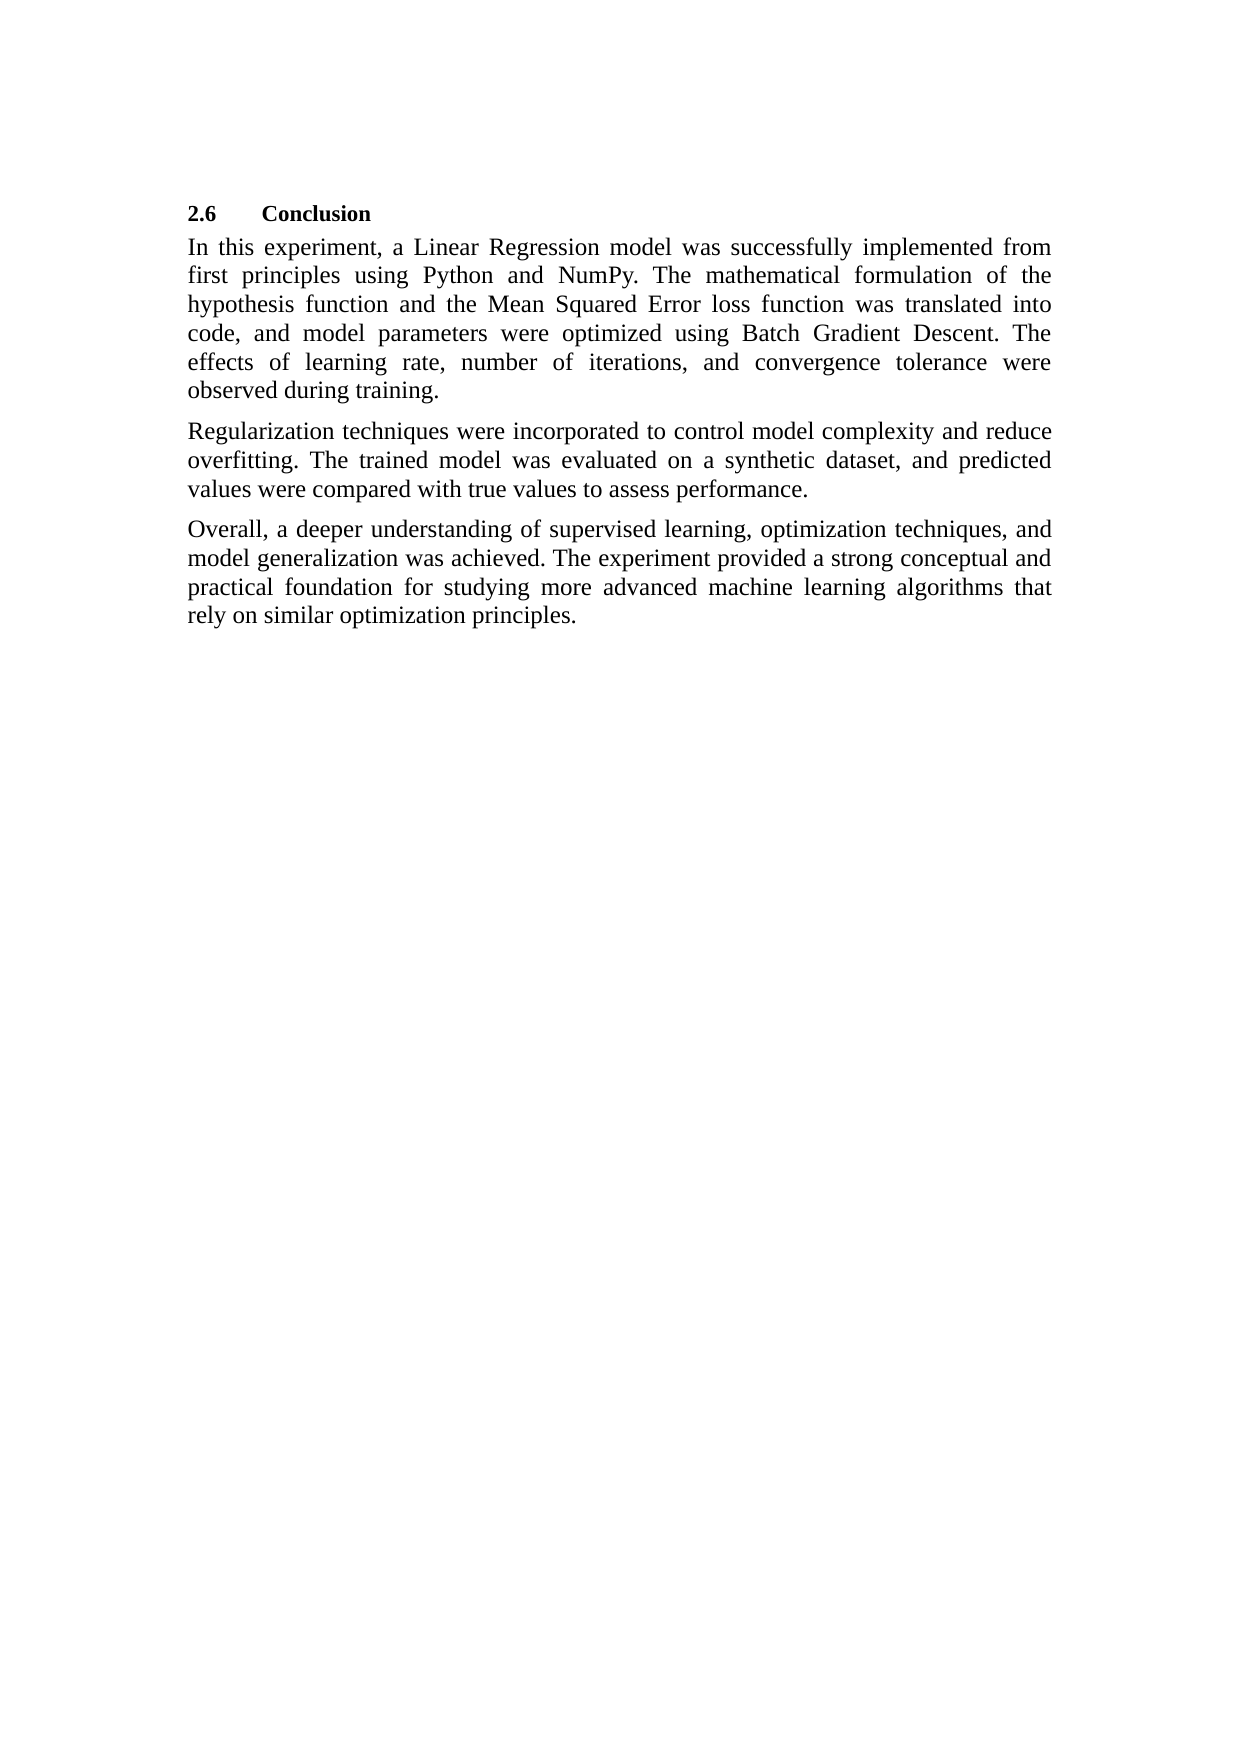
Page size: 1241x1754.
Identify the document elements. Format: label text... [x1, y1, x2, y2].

text In this experiment, a Linear Regression model was successfully implemented from first principles using Python and NumPy. The mathematical formulation of the hypothesis function and the Mean Squared Error loss function was translated into code, and model parameters were optimized using Batch Gradient Descent. The effects of learning rate, number of iterations, and convergence tolerance were observed during training. [187, 232, 1053, 404]
text 2.6 Conclusion [187, 199, 1053, 226]
text Regularization techniques were incorporated to control model complexity and reduce overfitting. The trained model was evaluated on a synthetic dataset, and predicted values were compared with true values to assess performance. [187, 416, 1053, 502]
text Overall, a deeper understanding of supervised learning, optimization techniques, and model generalization was achieved. The experiment provided a strong conceptual and practical foundation for studying more advanced machine learning algorithms that rely on similar optimization principles. [187, 514, 1053, 629]
